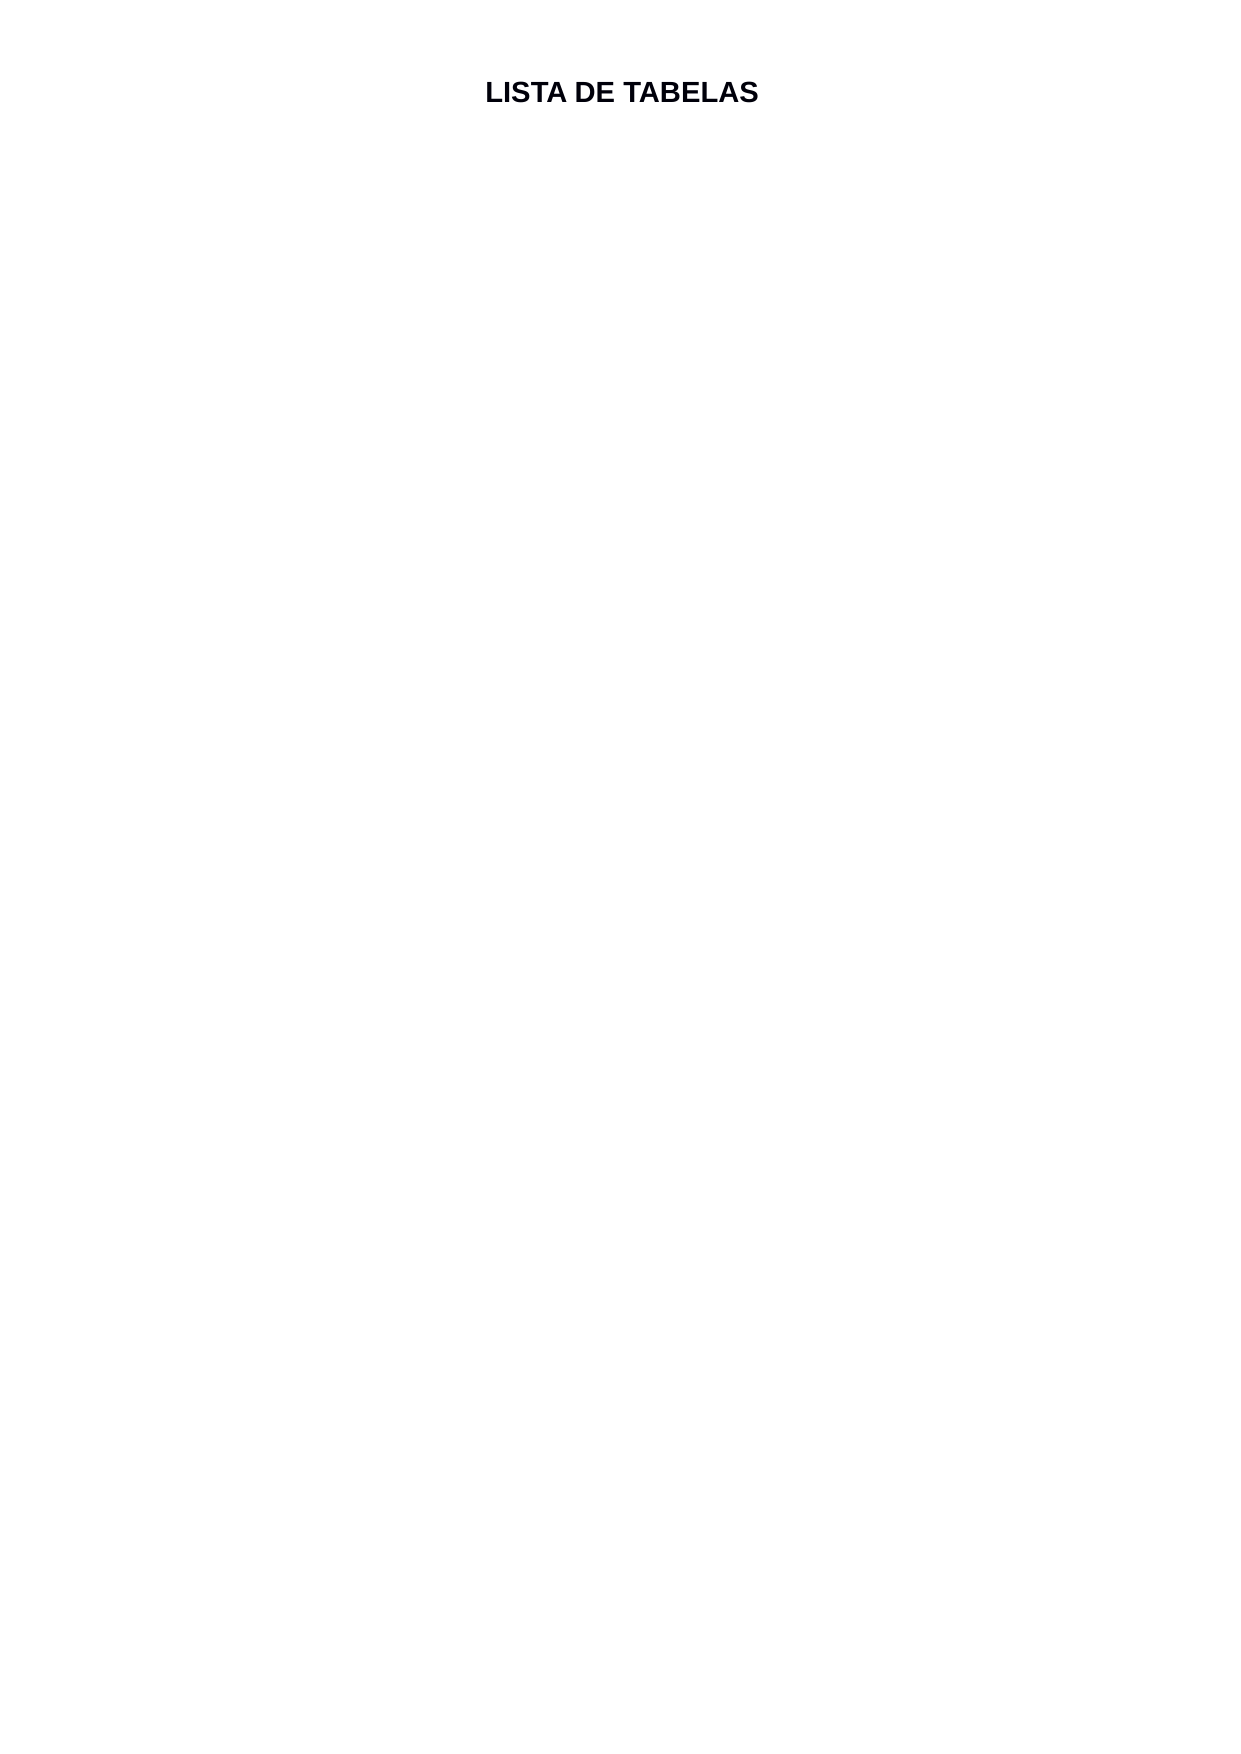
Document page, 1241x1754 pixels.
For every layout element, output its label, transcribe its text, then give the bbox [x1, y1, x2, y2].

text LISTA DE TABELAS [120, 75, 1123, 108]
